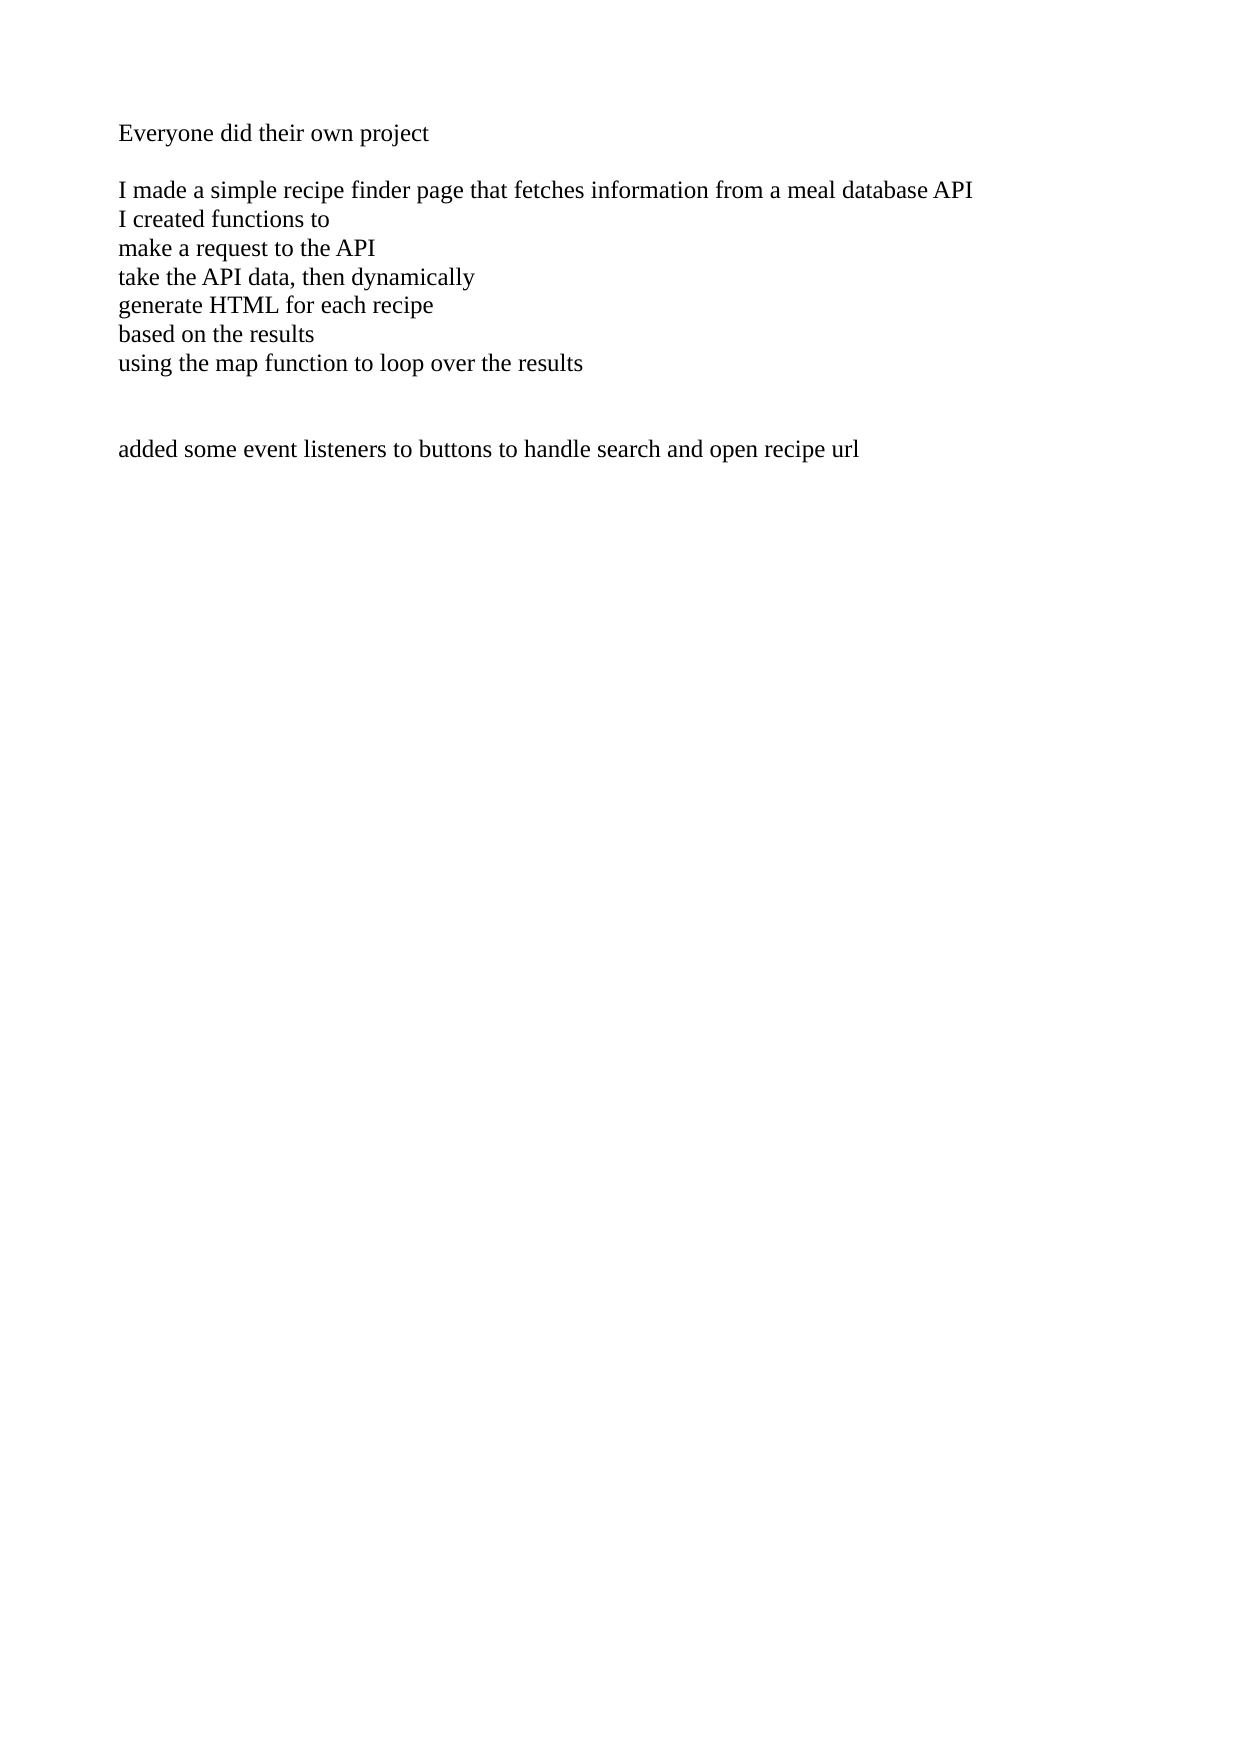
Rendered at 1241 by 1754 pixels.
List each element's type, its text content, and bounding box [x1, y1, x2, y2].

text generate HTML for each recipe [118, 291, 1122, 319]
text added some event listeners to buttons to handle search and open recipe url [118, 434, 1122, 463]
text I created functions to [118, 204, 1122, 233]
text make a request to the API [118, 233, 1122, 262]
text Everyone did their own project [118, 118, 1122, 147]
text I made a simple recipe finder page that fetches information from a meal database API [118, 176, 1122, 204]
text take the API data, then dynamically [118, 262, 1122, 291]
text based on the results [118, 319, 1122, 348]
text using the map function to loop over the results [118, 348, 1122, 377]
